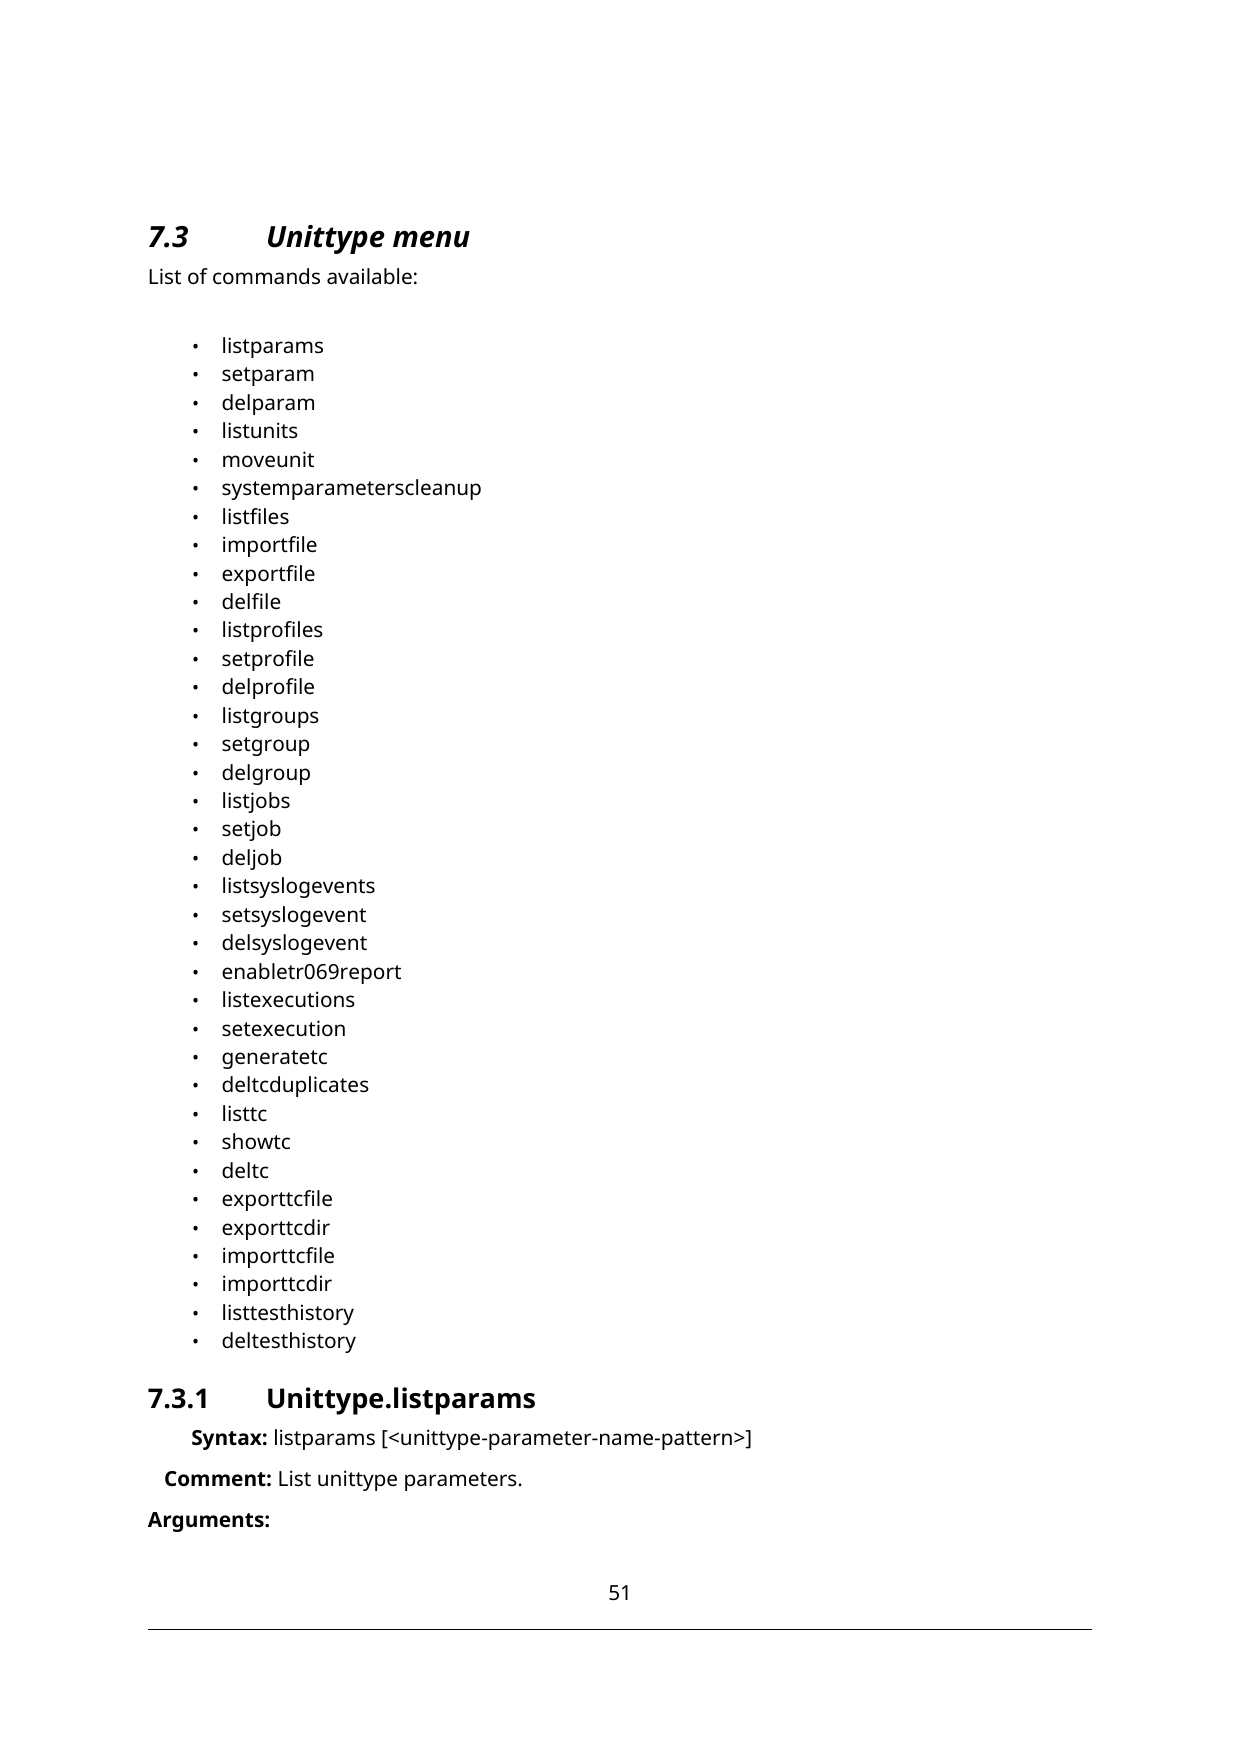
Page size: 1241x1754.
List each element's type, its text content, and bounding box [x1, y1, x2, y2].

list enabletr069report [192, 957, 1092, 985]
list importfile [192, 530, 1092, 559]
text Comment: List unittype parameters. [148, 1464, 1092, 1492]
list exportfile [192, 559, 1092, 587]
list moveunit [192, 445, 1092, 473]
list delparam [192, 388, 1092, 416]
list setjob [192, 814, 1092, 843]
list delprofile [192, 672, 1092, 701]
list setprofile [192, 644, 1092, 672]
subtitle Unittype menu [148, 216, 1092, 256]
text Arguments: [148, 1505, 1092, 1533]
list deltesthistory [192, 1326, 1092, 1355]
list delfile [192, 587, 1092, 616]
list listjobs [192, 786, 1092, 814]
list deljob [192, 843, 1092, 871]
list setparam [192, 359, 1092, 388]
subtitle Unittype.listparams [148, 1380, 1092, 1417]
list setgroup [192, 729, 1092, 758]
list exporttcfile [192, 1184, 1092, 1213]
list exporttcdir [192, 1213, 1092, 1241]
list generatetc [192, 1042, 1092, 1071]
list listfiles [192, 502, 1092, 530]
list delgroup [192, 758, 1092, 786]
list showtc [192, 1127, 1092, 1156]
list deltcduplicates [192, 1071, 1092, 1099]
list importtcfile [192, 1241, 1092, 1269]
text Syntax: listparams [<unittype-parameter-name-pattern>] [148, 1423, 1092, 1451]
list listprofiles [192, 616, 1092, 644]
list listtc [192, 1099, 1092, 1127]
list deltc [192, 1156, 1092, 1184]
list setexecution [192, 1014, 1092, 1042]
text List of commands available: [148, 262, 1092, 290]
list listunits [192, 416, 1092, 445]
list listparams [192, 331, 1092, 359]
list listsyslogevents [192, 871, 1092, 900]
list setsyslogevent [192, 900, 1092, 928]
list listtesthistory [192, 1298, 1092, 1326]
list listexecutions [192, 985, 1092, 1014]
list systemparameterscleanup [192, 473, 1092, 502]
list importtcdir [192, 1269, 1092, 1298]
list delsyslogevent [192, 928, 1092, 957]
list listgroups [192, 701, 1092, 729]
